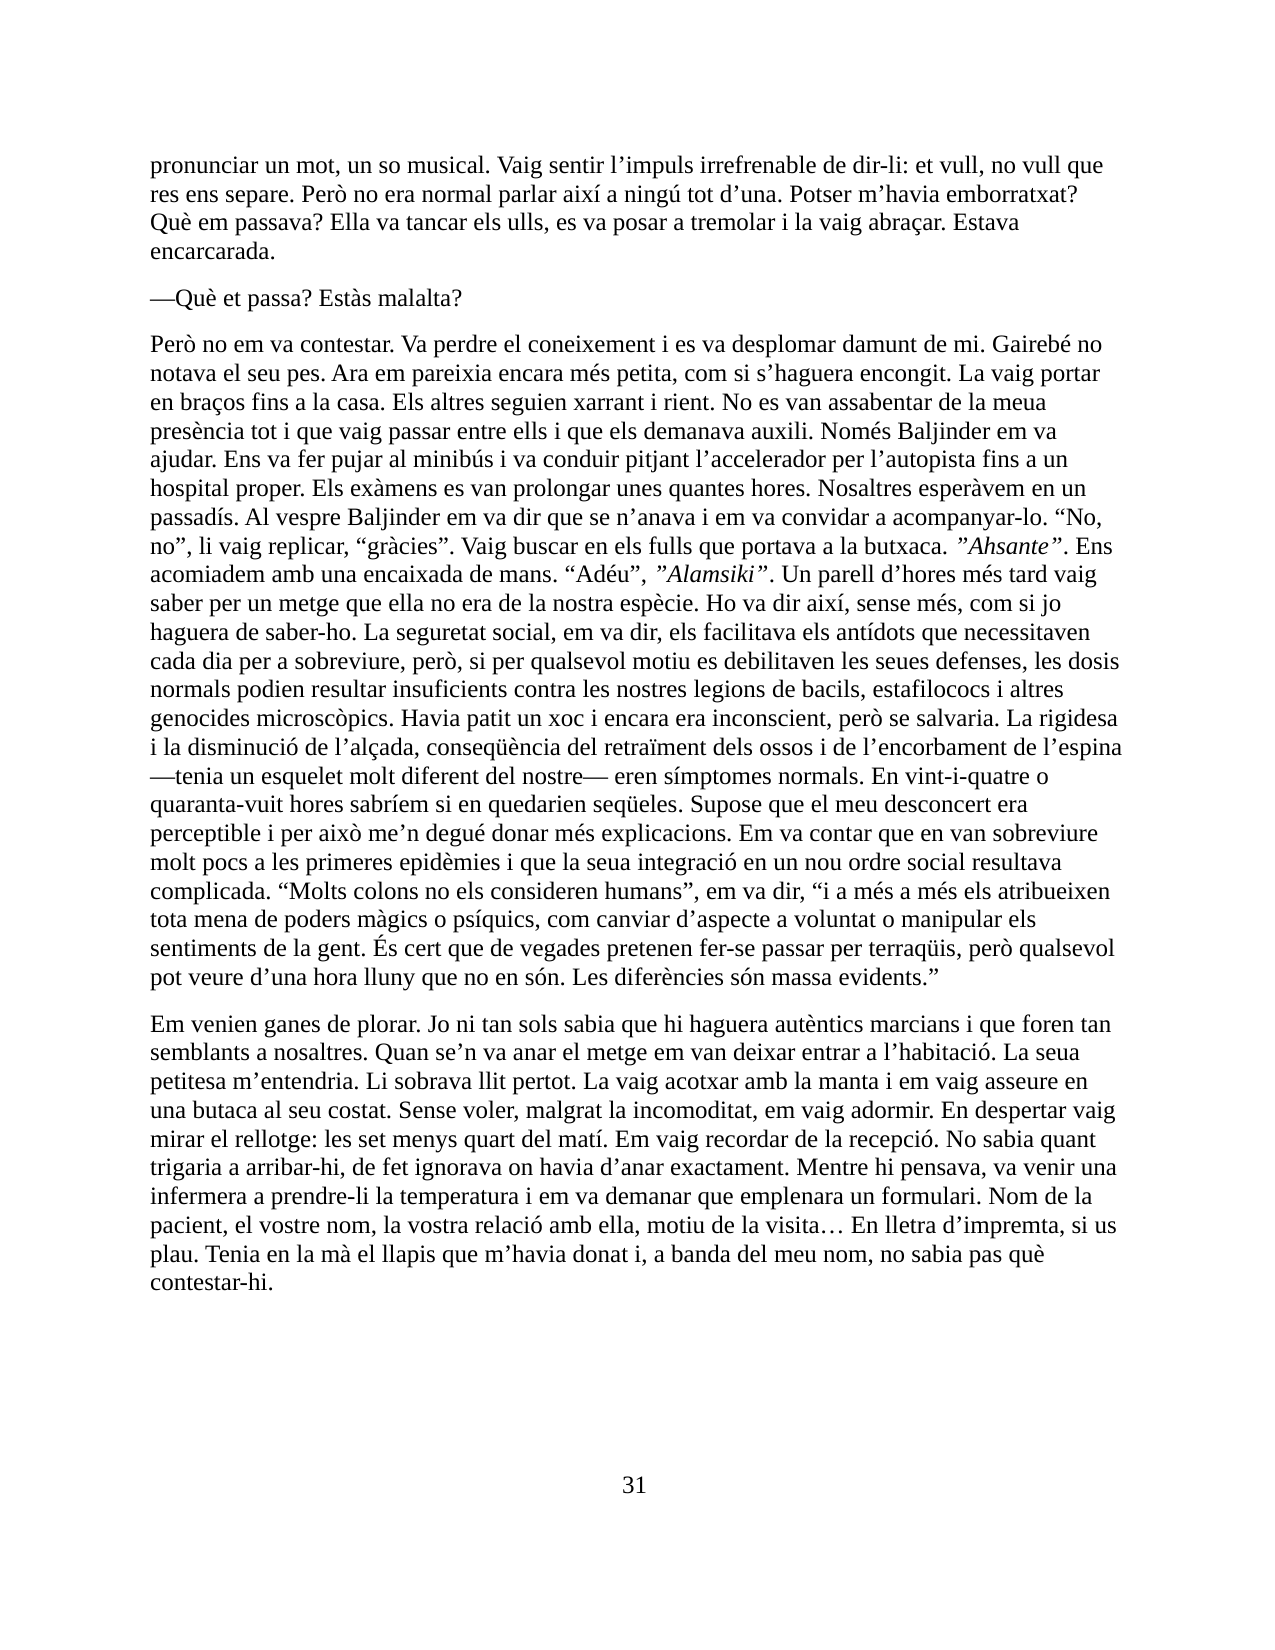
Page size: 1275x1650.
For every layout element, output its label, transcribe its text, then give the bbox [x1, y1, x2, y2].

text Em venien ganes de plorar. Jo ni tan sols sabia que hi haguera autèntics marcians i que foren tan semblants a nosaltres. Quan se’n va anar el metge em van deixar entrar a l’habitació. La seua petitesa m’entendria. Li sobrava llit pertot. La vaig acotxar amb la manta i em vaig asseure en una butaca al seu costat. Sense voler, malgrat la incomoditat, em vaig adormir. En despertar vaig mirar el rellotge: les set menys quart del matí. Em vaig recordar de la recepció. No sabia quant trigaria a arribar-hi, de fet ignorava on havia d’anar exactament. Mentre hi pensava, va venir una infermera a prendre-li la temperatura i em va demanar que emplenara un formulari. Nom de la pacient, el vostre nom, la vostra relació amb ella, motiu de la visita… En lletra d’impremta, si us plau. Tenia en la mà el llapis que m’havia donat i, a banda del meu nom, no sabia pas què contestar-hi. [150, 1009, 1125, 1296]
text pronunciar un mot, un so musical. Vaig sentir l’impuls irrefrenable de dir-li: et vull, no vull que res ens separe. Però no era normal parlar així a ningú tot d’una. Potser m’havia emborratxat? Què em passava? Ella va tancar els ulls, es va posar a tremolar i la vaig abraçar. Estava encarcarada. [150, 150, 1125, 265]
text —Què et passa? Estàs malalta? [150, 283, 1125, 312]
text Però no em va contestar. Va perdre el coneixement i es va desplomar damunt de mi. Gairebé no notava el seu pes. Ara em pareixia encara més petita, com si s’haguera encongit. La vaig portar en braços fins a la casa. Els altres seguien xarrant i rient. No es van assabentar de la meua presència tot i que vaig passar entre ells i que els demanava auxili. Només Baljinder em va ajudar. Ens va fer pujar al minibús i va conduir pitjant l’accelerador per l’autopista fins a un hospital proper. Els exàmens es van prolongar unes quantes hores. Nosaltres esperàvem en un passadís. Al vespre Baljinder em va dir que se n’anava i em va convidar a acompanyar-lo. “No, no”, li vaig replicar, “gràcies”. Vaig buscar en els fulls que portava a la butxaca. ”Ahsante”. Ens acomiadem amb una encaixada de mans. “Adéu”, ”Alamsiki”. Un parell d’hores més tard vaig saber per un metge que ella no era de la nostra espècie. Ho va dir així, sense més, com si jo haguera de saber-ho. La seguretat social, em va dir, els facilitava els antídots que necessitaven cada dia per a sobreviure, però, si per qualsevol motiu es debilitaven les seues defenses, les dosis normals podien resultar insuficients contra les nostres legions de bacils, estafilococs i altres genocides microscòpics. Havia patit un xoc i encara era inconscient, però se salvaria. La rigidesa i la disminució de l’alçada, conseqüència del retraïment dels ossos i de l’encorbament de l’espina —tenia un esquelet molt diferent del nostre— eren símptomes normals. En vint-i-quatre o quaranta-vuit hores sabríem si en quedarien seqüeles. Supose que el meu desconcert era perceptible i per això me’n degué donar més explicacions. Em va contar que en van sobreviure molt pocs a les primeres epidèmies i que la seua integració en un nou ordre social resultava complicada. “Molts colons no els consideren humans”, em va dir, “i a més a més els atribueixen tota mena de poders màgics o psíquics, com canviar d’aspecte a voluntat o manipular els sentiments de la gent. És cert que de vegades pretenen fer-se passar per terraqüis, però qualsevol pot veure d’una hora lluny que no en són. Les diferències són massa evidents.” [150, 329, 1125, 991]
